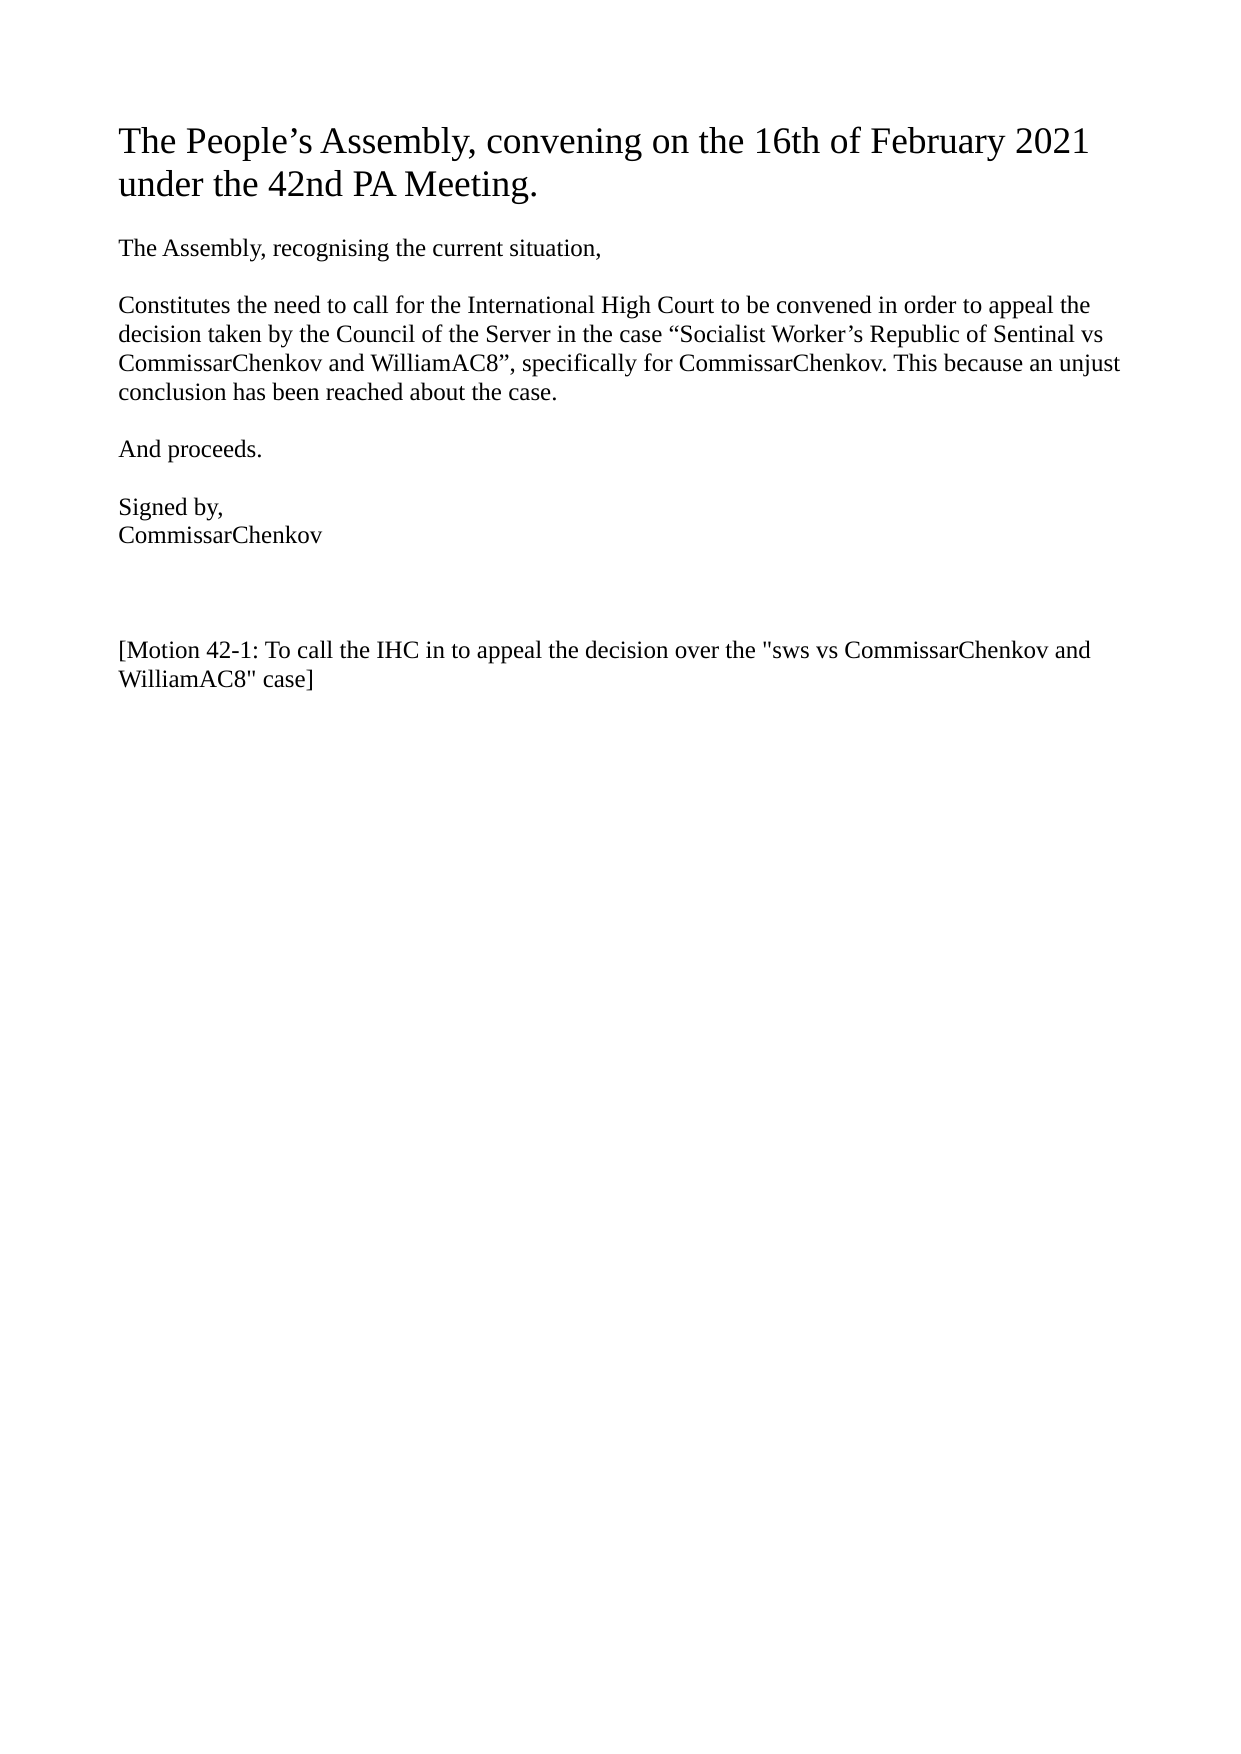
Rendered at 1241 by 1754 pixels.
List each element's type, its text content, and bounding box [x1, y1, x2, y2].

text The Assembly, recognising the current situation, [118, 233, 1122, 262]
text The People’s Assembly, convening on the 16th of February 2021 under the 42nd PA Meeting. [118, 118, 1122, 204]
text CommissarChenkov [118, 521, 1122, 549]
text Constitutes the need to call for the International High Court to be convened in order to appeal the decision taken by the Council of the Server in the case “Socialist Worker’s Republic of Sentinal vs CommissarChenkov and WilliamAC8”, specifically for CommissarChenkov. This because an unjust conclusion has been reached about the case. [118, 291, 1122, 406]
text [Motion 42-1: To call the IHC in to appeal the decision over the "sws vs CommissarChenkov and WilliamAC8" case] [118, 636, 1122, 693]
text Signed by, [118, 492, 1122, 521]
text And proceeds. [118, 434, 1122, 463]
